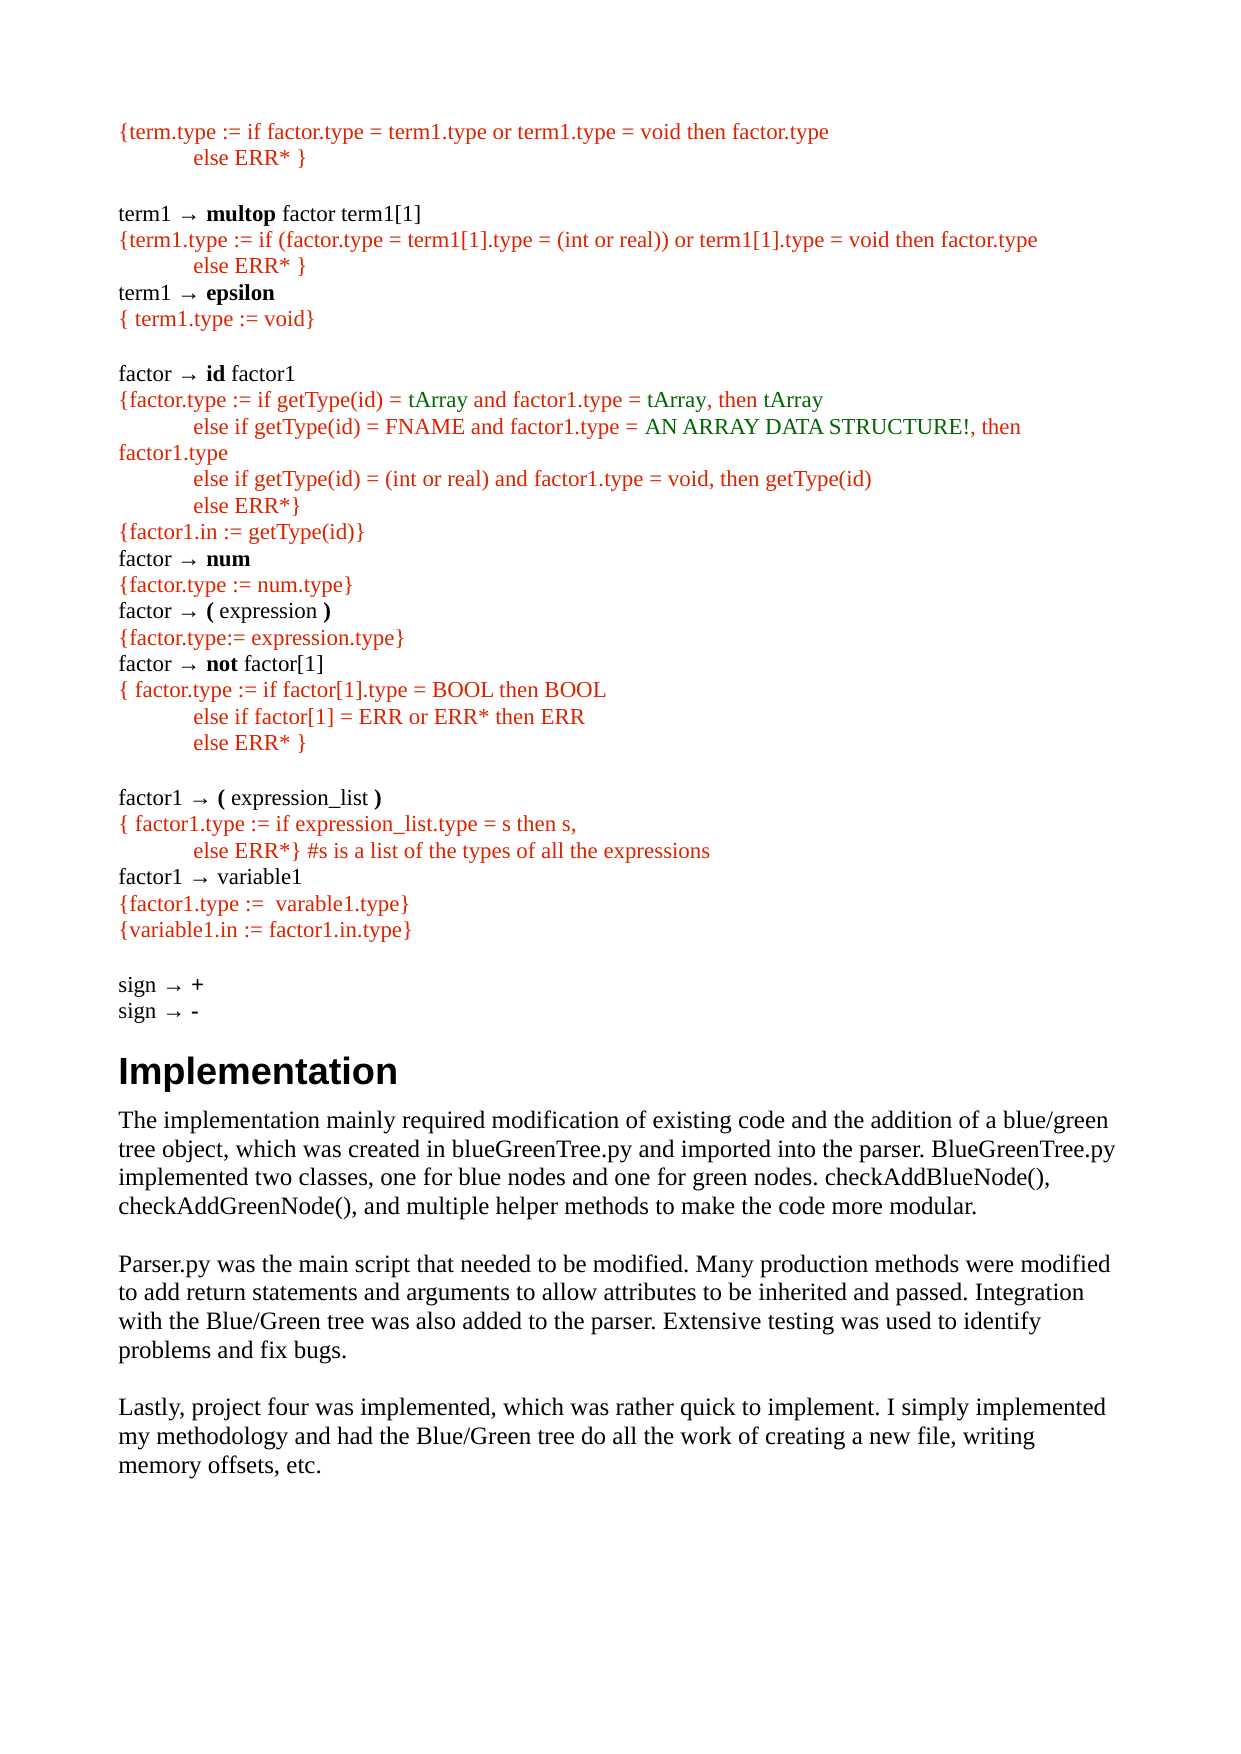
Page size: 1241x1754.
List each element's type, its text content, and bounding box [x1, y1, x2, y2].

text factor → ( expression ) [118, 597, 1122, 624]
text {variable1.in := factor1.in.type} [118, 916, 1122, 942]
text { term1.type := void} [118, 305, 1122, 331]
text factor → not factor[1] [118, 650, 1122, 676]
text term1 → epsilon [118, 279, 1122, 305]
text { factor1.type := if expression_list.type = s then s, [118, 811, 1122, 837]
text sign → - [118, 997, 1122, 1024]
text Lastly, project four was implemented, which was rather quick to implement. I simply implemented my methodology and had the Blue/Green tree do all the work of creating a new file, writing memory offsets, etc. [118, 1392, 1122, 1479]
text {factor1.in := getType(id)} [118, 518, 1122, 544]
text factor → num [118, 544, 1122, 571]
text else ERR* } [118, 729, 1122, 755]
subtitle Implementation [118, 1049, 1122, 1092]
text sign → + [118, 971, 1122, 997]
text {factor.type := num.type} [118, 571, 1122, 597]
text {factor.type:= expression.type} [118, 624, 1122, 650]
text {term1.type := if (factor.type = term1[1].type = (int or real)) or term1[1].type = void then factor.type [118, 226, 1122, 252]
text {factor1.type := varable1.type} [118, 889, 1122, 916]
text else if getType(id) = FNAME and factor1.type = AN ARRAY DATA STRUCTURE!, then factor1.type [118, 413, 1122, 466]
text term1 → multop factor term1[1] [118, 199, 1122, 226]
text {factor.type := if getType(id) = tArray and factor1.type = tArray, then tArray [118, 386, 1122, 413]
text else ERR* } [118, 144, 1122, 171]
text else if getType(id) = (int or real) and factor1.type = void, then getType(id) [118, 466, 1122, 492]
text {term.type := if factor.type = term1.type or term1.type = void then factor.type [118, 118, 1122, 144]
text else ERR*} #s is a list of the types of all the expressions [118, 837, 1122, 863]
text Parser.py was the main script that needed to be modified. Many production methods were modified to add return statements and arguments to allow attributes to be inherited and passed. Integration with the Blue/Green tree was also added to the parser. Extensive testing was used to identify problems and fix bugs. [118, 1249, 1122, 1364]
text else if factor[1] = ERR or ERR* then ERR [118, 703, 1122, 729]
text { factor.type := if factor[1].type = BOOL then BOOL [118, 676, 1122, 703]
text factor1 → ( expression_list ) [118, 784, 1122, 811]
text factor → id factor1 [118, 360, 1122, 386]
text else ERR*} [118, 492, 1122, 518]
text The implementation mainly required modification of existing code and the addition of a blue/green tree object, which was created in blueGreenTree.py and imported into the parser. BlueGreenTree.py implemented two classes, one for blue nodes and one for green nodes. checkAddBlueNode(), checkAddGreenNode(), and multiple helper methods to make the code more modular. [118, 1105, 1122, 1220]
text else ERR* } [118, 252, 1122, 279]
text factor1 → variable1 [118, 863, 1122, 889]
